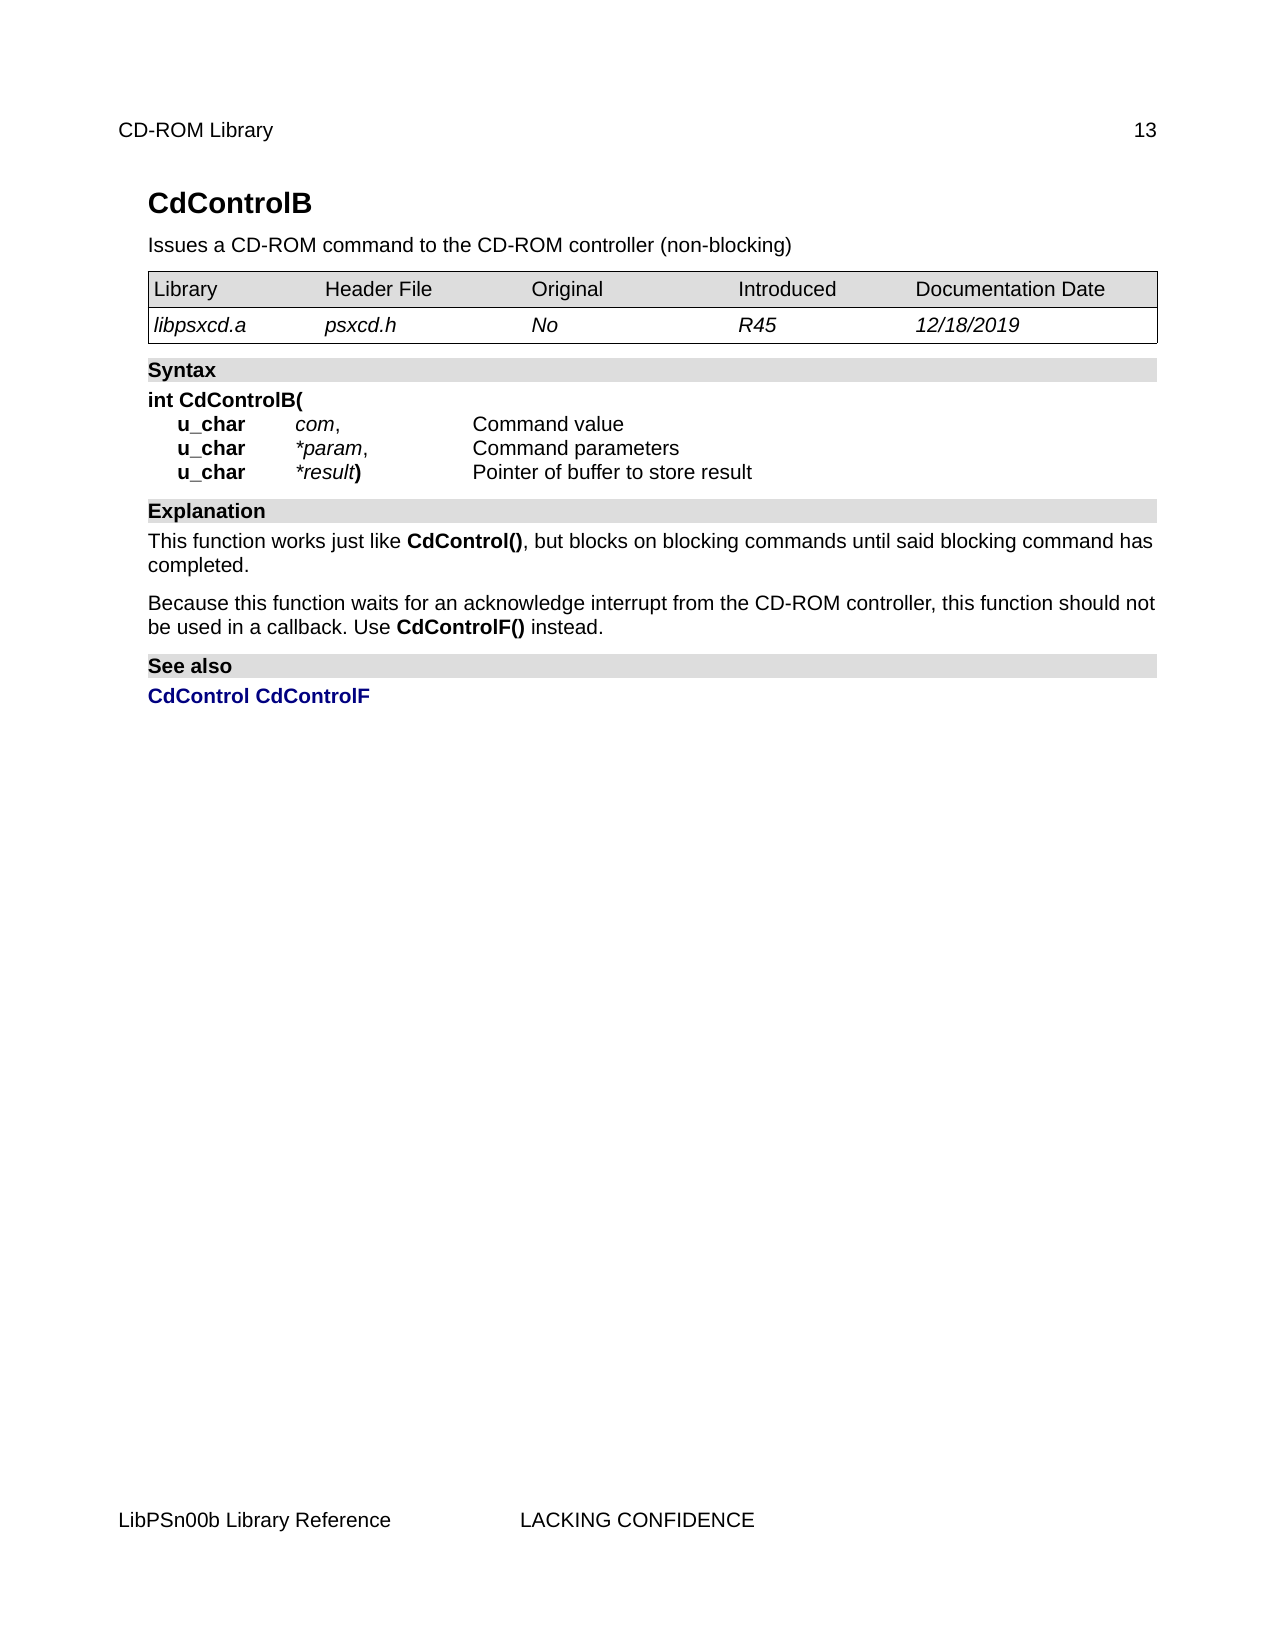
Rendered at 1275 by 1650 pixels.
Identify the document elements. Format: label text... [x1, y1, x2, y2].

text u_char com, Command value [148, 412, 1157, 436]
text u_char *result) Pointer of buffer to store result [148, 460, 1157, 484]
text u_char *param, Command parameters [148, 436, 1157, 460]
subtitle See also [148, 654, 1157, 678]
text Because this function waits for an acknowledge interrupt from the CD-ROM controller, this function should not be used in a callback. Use CdControlF() instead. [148, 591, 1157, 639]
text int CdControlB( [148, 388, 1157, 412]
text This function works just like CdControl(), but blocks on blocking commands until said blocking command has completed. [148, 528, 1157, 576]
text CdControl CdControlF [148, 684, 1157, 708]
text Library Header File Original Introduced Documentation Date [149, 272, 1157, 307]
subtitle Syntax [148, 358, 1157, 382]
text Issues a CD-ROM command to the CD-ROM controller (non-blocking) [148, 232, 1157, 256]
subtitle CdControlB [148, 186, 1157, 220]
subtitle Explanation [148, 499, 1157, 523]
text libpsxcd.a psxcd.h No R45 12/18/2019 [149, 308, 1157, 343]
